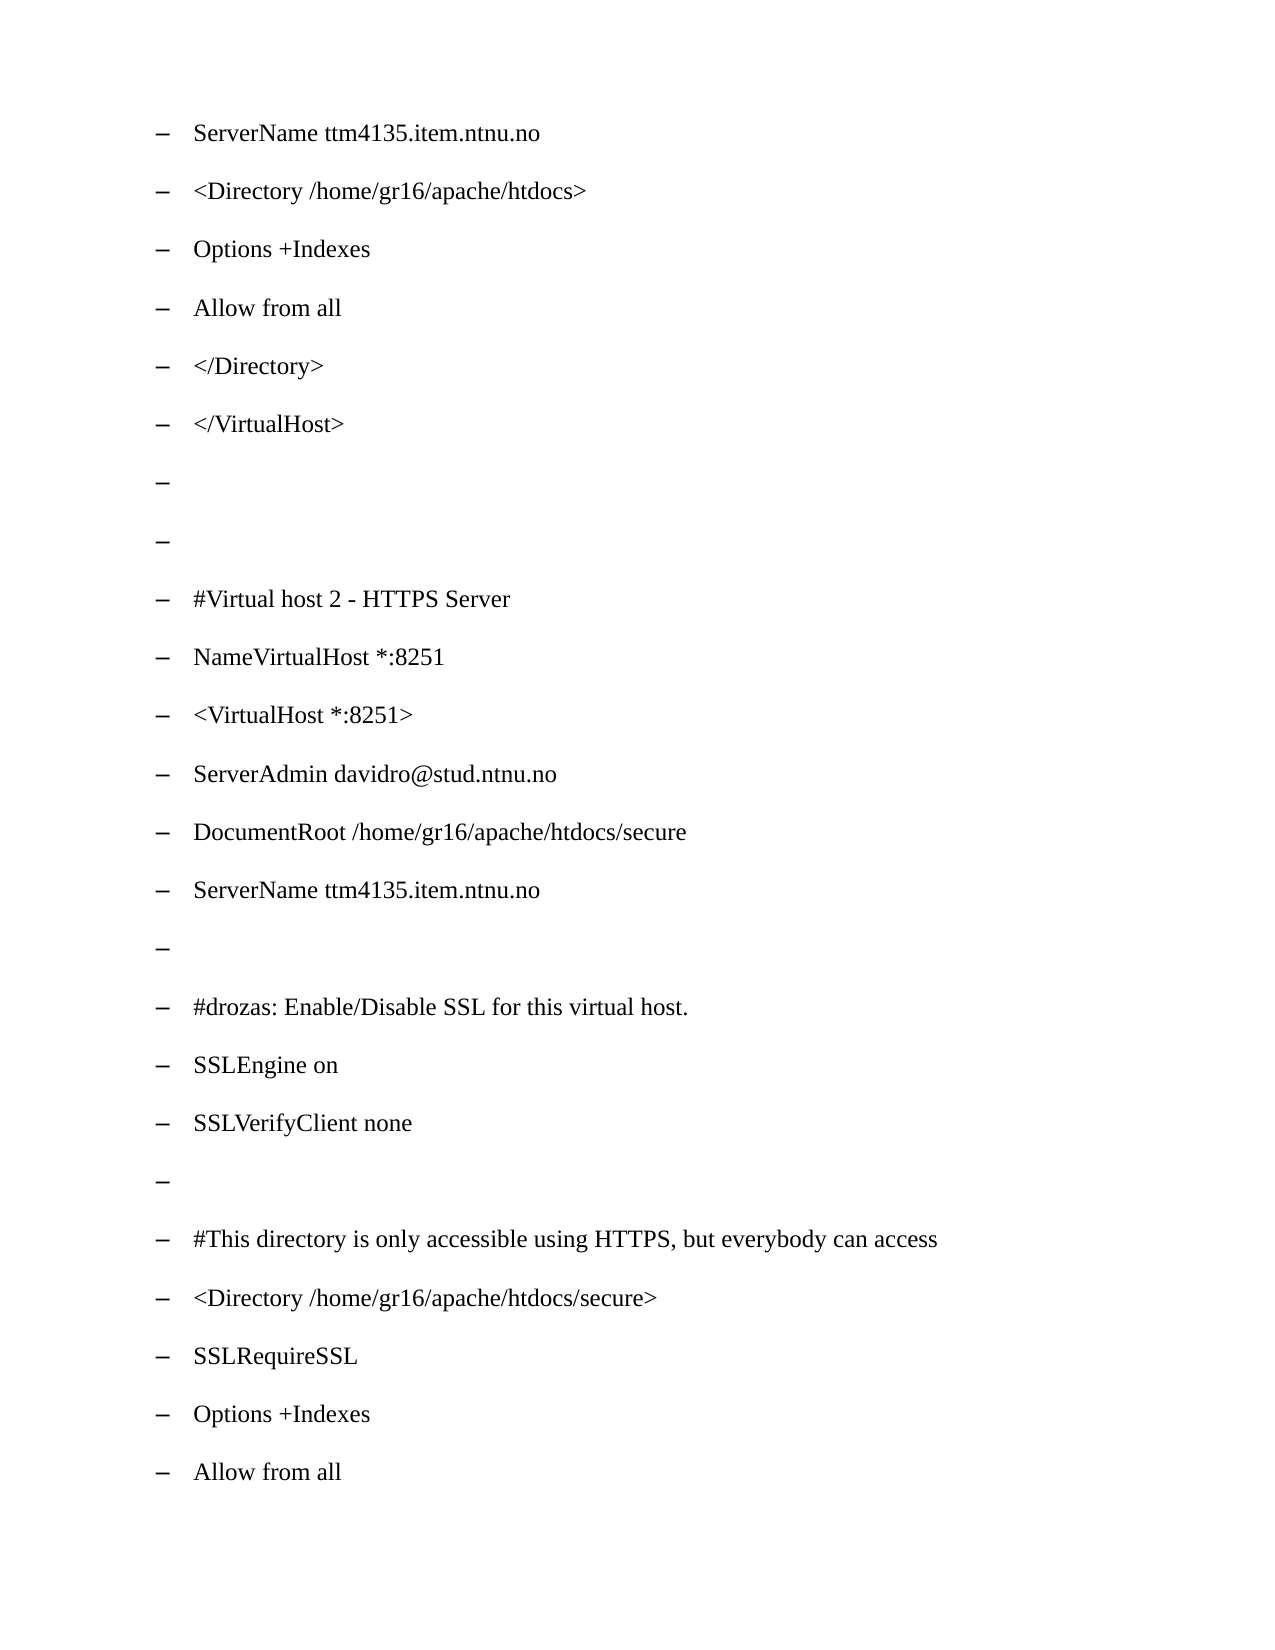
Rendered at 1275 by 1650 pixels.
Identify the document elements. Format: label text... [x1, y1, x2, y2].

list SSLRequireSSL [156, 1341, 1157, 1370]
list ServerName ttm4135.item.ntnu.no [156, 875, 1157, 904]
list </Directory> [156, 351, 1157, 380]
list Options +Indexes [156, 234, 1157, 263]
list <Directory /home/gr16/apache/htdocs> [156, 176, 1157, 205]
list NameVirtualHost *:8251 [156, 642, 1157, 671]
list Options +Indexes [156, 1399, 1157, 1428]
list <Directory /home/gr16/apache/htdocs/secure> [156, 1283, 1157, 1311]
list SSLVerifyClient none [156, 1108, 1157, 1137]
list #Virtual host 2 - HTTPS Server [156, 584, 1157, 613]
list #This directory is only accessible using HTTPS, but everybody can access [156, 1224, 1157, 1253]
list #drozas: Enable/Disable SSL for this virtual host. [156, 992, 1157, 1020]
list ServerAdmin davidro@stud.ntnu.no [156, 759, 1157, 787]
list SSLEngine on [156, 1050, 1157, 1078]
list ServerName ttm4135.item.ntnu.no [156, 118, 1157, 147]
list Allow from all [156, 293, 1157, 322]
list Allow from all [156, 1457, 1157, 1486]
list </VirtualHost> [156, 409, 1157, 438]
list <VirtualHost *:8251> [156, 700, 1157, 729]
list DocumentRoot /home/gr16/apache/htdocs/secure [156, 817, 1157, 846]
